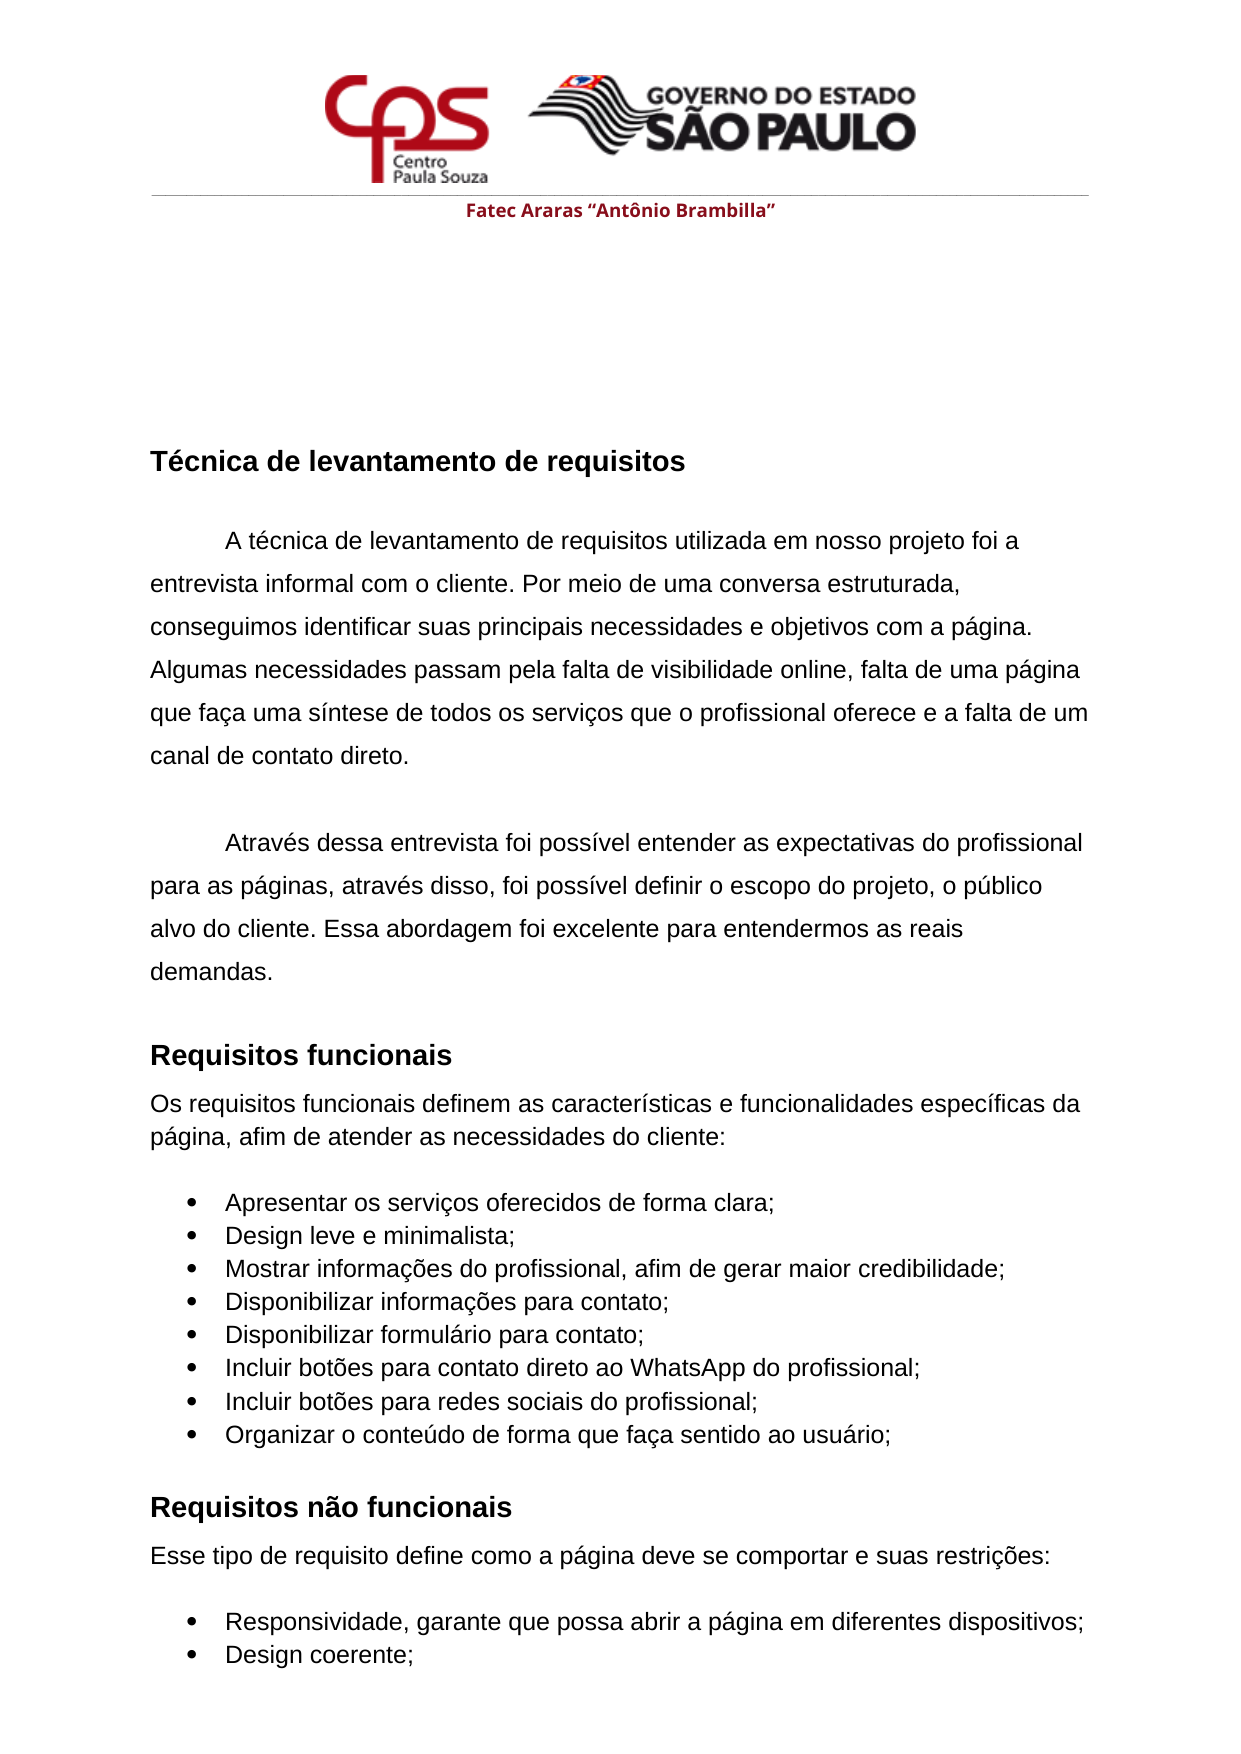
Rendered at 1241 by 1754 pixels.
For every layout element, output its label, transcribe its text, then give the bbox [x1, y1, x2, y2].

text Através dessa entrevista foi possível entender as expectativas do profissional para as páginas, através disso, foi possível definir o escopo do projeto, o público alvo do cliente. Essa abordagem foi excelente para entendermos as reais demandas. [150, 828, 1091, 986]
list Design coerente; [187, 1640, 1091, 1669]
subtitle Requisitos não funcionais [150, 1490, 1091, 1524]
list Responsividade, garante que possa abrir a página em diferentes dispositivos; [187, 1607, 1091, 1636]
subtitle Técnica de levantamento de requisitos [150, 444, 1091, 478]
list Disponibilizar formulário para contato; [187, 1320, 1091, 1349]
list Incluir botões para contato direto ao WhatsApp do profissional; [187, 1353, 1091, 1382]
list Apresentar os serviços oferecidos de forma clara; [187, 1188, 1091, 1217]
list Mostrar informações do profissional, afim de gerar maior credibilidade; [187, 1254, 1091, 1283]
list Incluir botões para redes sociais do profissional; [187, 1386, 1091, 1415]
text Esse tipo de requisito define como a página deve se comportar e suas restrições: [150, 1541, 1091, 1570]
subtitle Requisitos funcionais [150, 1038, 1091, 1071]
list Disponibilizar informações para contato; [187, 1287, 1091, 1316]
list Design leve e minimalista; [187, 1221, 1091, 1250]
list Organizar o conteúdo de forma que faça sentido ao usuário; [187, 1419, 1091, 1448]
text Os requisitos funcionais definem as características e funcionalidades específicas da página, afim de atender as necessidades do cliente: [150, 1089, 1091, 1150]
text A técnica de levantamento de requisitos utilizada em nosso projeto foi a entrevista informal com o cliente. Por meio de uma conversa estruturada, conseguimos identificar suas principais necessidades e objetivos com a página. Algumas necessidades passam pela falta de visibilidade online, falta de uma página que faça uma síntese de todos os serviços que o profissional oferece e a falta de um canal de contato direto. [150, 526, 1091, 770]
